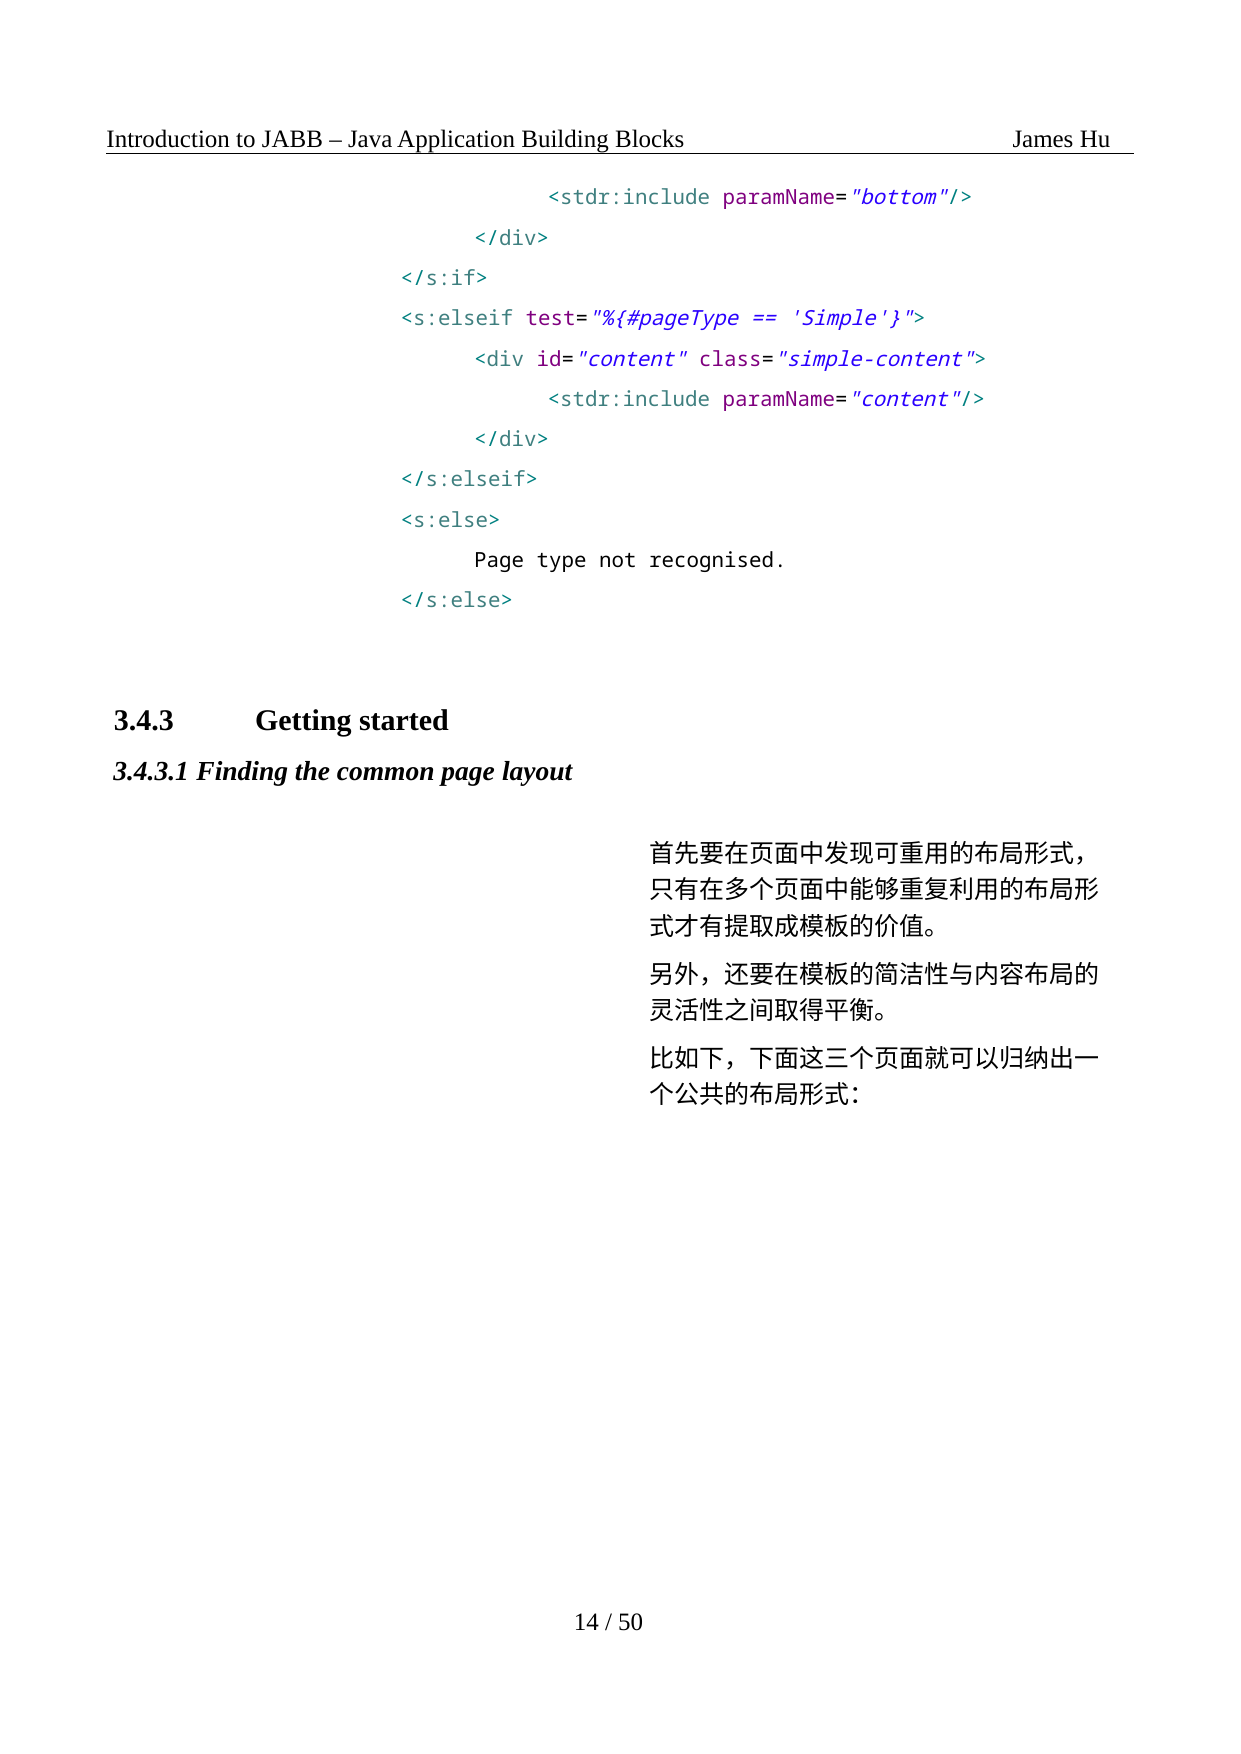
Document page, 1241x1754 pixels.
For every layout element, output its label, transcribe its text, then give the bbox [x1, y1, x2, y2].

table_header [106, 798, 620, 1147]
text <stdr:include paramName="bottom"/> [106, 182, 1134, 211]
text <s:elseif test="%{#pageType == 'Simple'}"> [106, 303, 1134, 332]
text </s:if> [106, 263, 1134, 291]
text <s:else> [106, 505, 1134, 533]
text </s:else> [106, 586, 1134, 614]
text <stdr:include paramName="content"/> [106, 384, 1134, 412]
text </div> [106, 424, 1134, 453]
text <div id="content" class="simple-content"> [106, 344, 1134, 372]
text </s:elseif> [106, 464, 1134, 493]
text </div> [106, 223, 1134, 251]
subtitle Finding the common page layout [106, 755, 1134, 787]
text Page type not recognised. [106, 545, 1134, 574]
table_header 首先要在页面中发现可重用的布局形式，只有在多个页面中能够重复利用的布局形式才有提取成模板的价值。 另外，还要在模板的简洁性与内容布局的灵活性之间取得平衡。 比如下，下面这三个页面就可以归纳出一个公共的布局形式： [620, 798, 1134, 1147]
subtitle Getting started [106, 703, 1134, 737]
